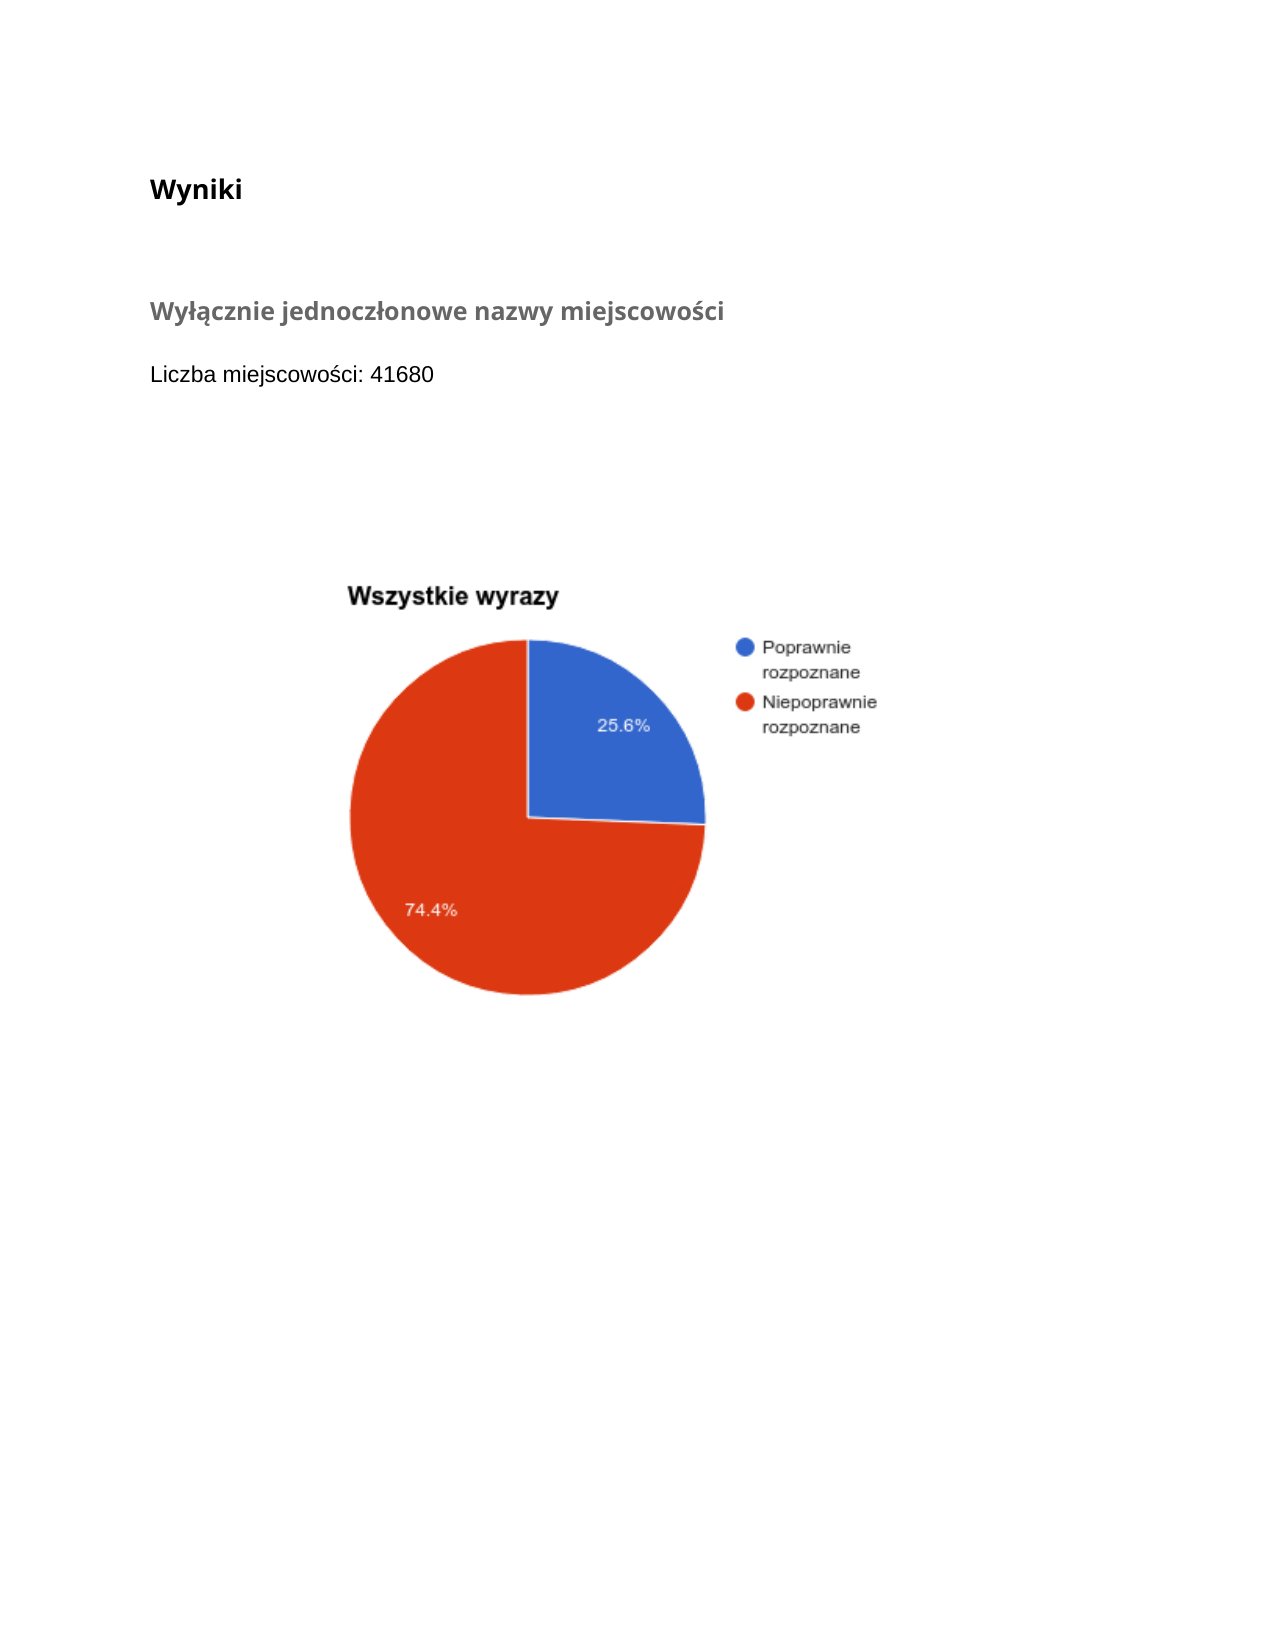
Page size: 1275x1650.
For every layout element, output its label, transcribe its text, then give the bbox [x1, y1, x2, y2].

text Liczba miejscowości: 41680 [150, 362, 1125, 387]
picture [168, 527, 1107, 1107]
subtitle Wyłącznie jednoczłonowe nazwy miejscowości [150, 293, 1125, 327]
subtitle Wyniki [150, 171, 1125, 208]
